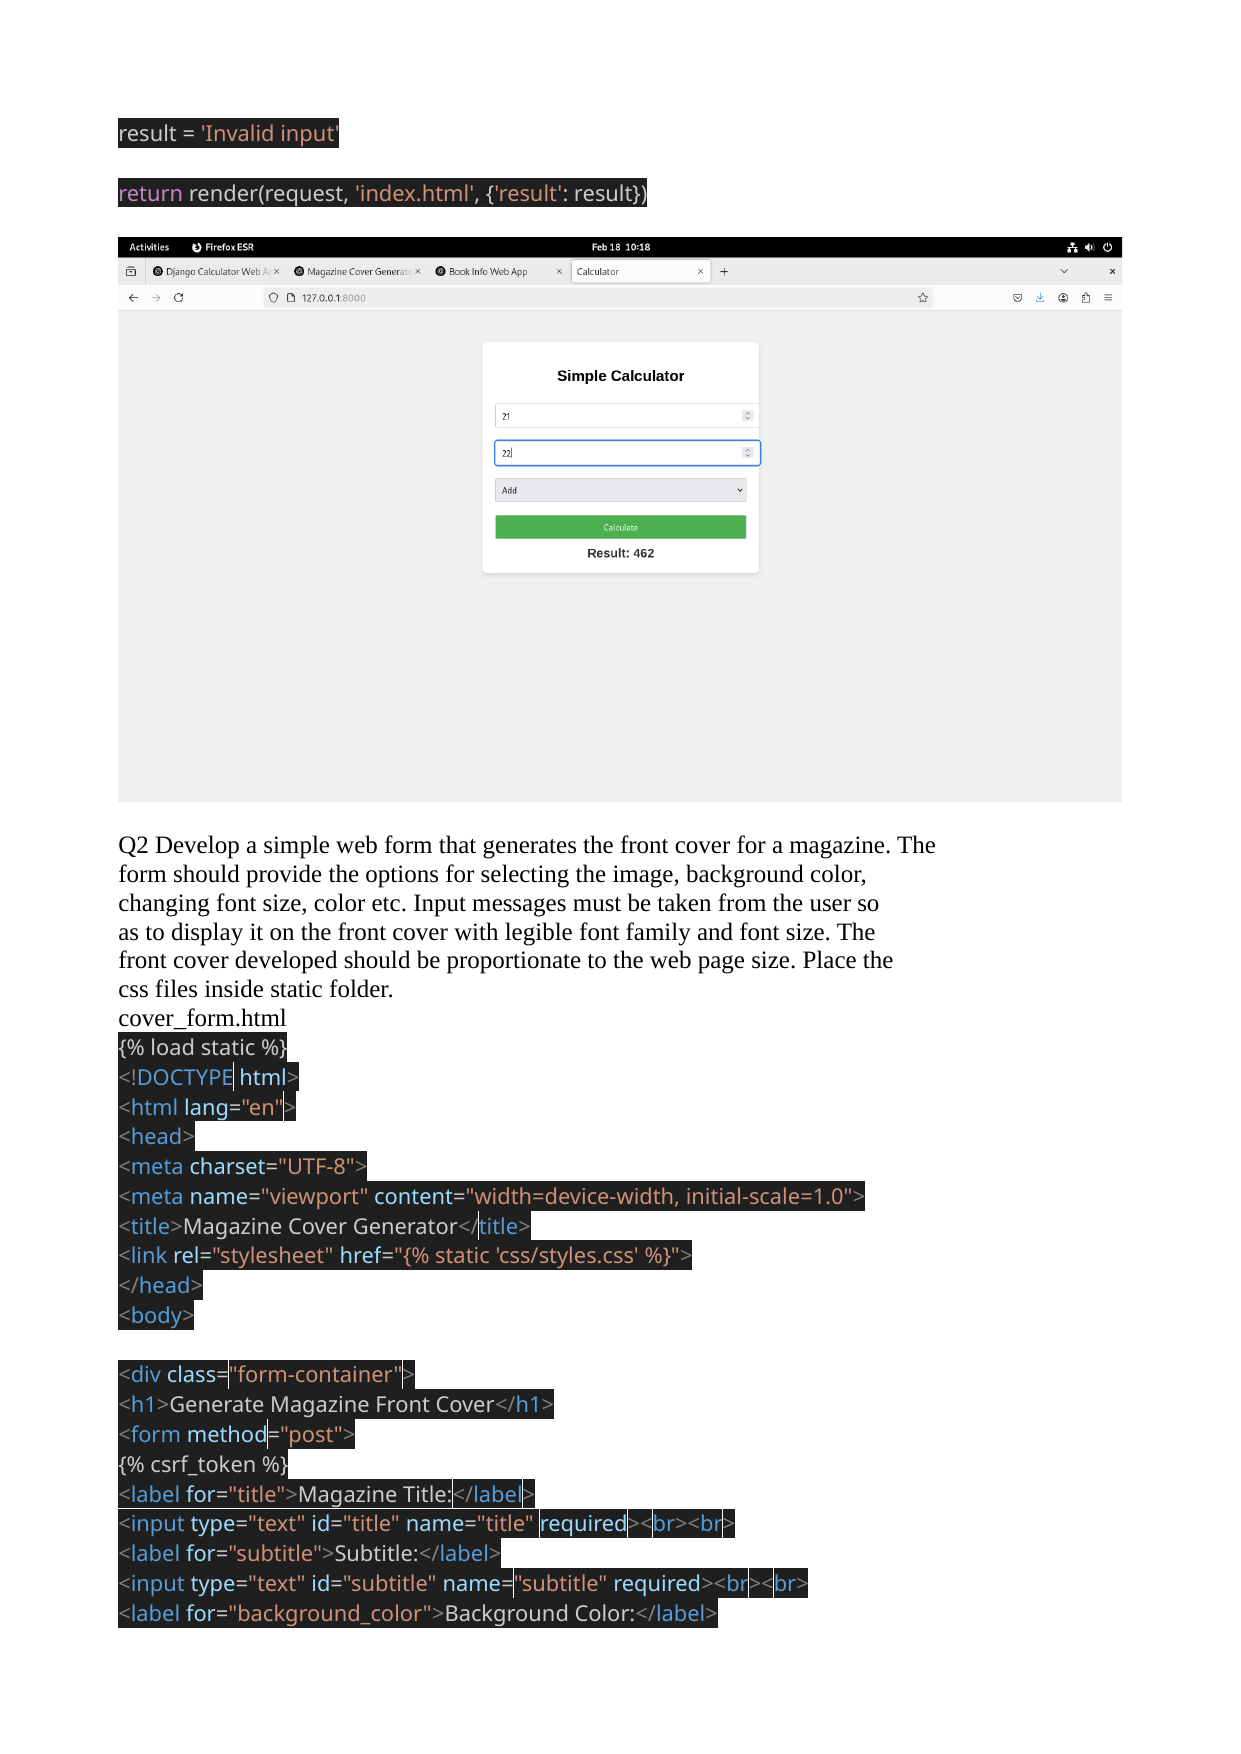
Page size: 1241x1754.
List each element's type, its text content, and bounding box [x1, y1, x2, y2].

text {% csrf_token %} [118, 1449, 1122, 1479]
text as to display it on the front cover with legible font family and font size. The [118, 917, 1122, 946]
text return render(request, 'index.html', {'result': result}) [118, 178, 1122, 207]
text <label for="subtitle">Subtitle:</label> [118, 1538, 1122, 1568]
text <title>Magazine Cover Generator</title> [118, 1211, 1122, 1240]
text css files inside static folder. [118, 974, 1122, 1003]
text <label for="title">Magazine Title:</label> [118, 1479, 1122, 1508]
text changing font size, color etc. Input messages must be taken from the user so [118, 888, 1122, 917]
text cover_form.html {% load static %} [118, 1003, 1122, 1062]
text <!DOCTYPE html> [118, 1062, 1122, 1091]
text <head> [118, 1121, 1122, 1151]
text <input type="text" id="title" name="title" required><br><br> [118, 1508, 1122, 1538]
text <html lang="en"> [118, 1091, 1122, 1121]
text <input type="text" id="subtitle" name="subtitle" required><br><br> [118, 1568, 1122, 1598]
text <body> [118, 1300, 1122, 1330]
text front cover developed should be proportionate to the web page size. Place the [118, 946, 1122, 974]
text <form method="post"> [118, 1419, 1122, 1449]
text <link rel="stylesheet" href="{% static 'css/styles.css' %}"> [118, 1240, 1122, 1270]
text <meta name="viewport" content="width=device-width, initial-scale=1.0"> [118, 1181, 1122, 1211]
text </head> [118, 1270, 1122, 1300]
picture [118, 237, 1123, 802]
text form should provide the options for selecting the image, background color, [118, 859, 1122, 888]
text <label for="background_color">Background Color:</label> [118, 1598, 1122, 1628]
text Q2 Develop a simple web form that generates the front cover for a magazine. The [118, 802, 1122, 859]
text <h1>Generate Magazine Front Cover</h1> [118, 1389, 1122, 1419]
text <meta charset="UTF-8"> [118, 1151, 1122, 1181]
text <div class="form-container"> [118, 1359, 1122, 1389]
text result = 'Invalid input' [118, 118, 1122, 148]
